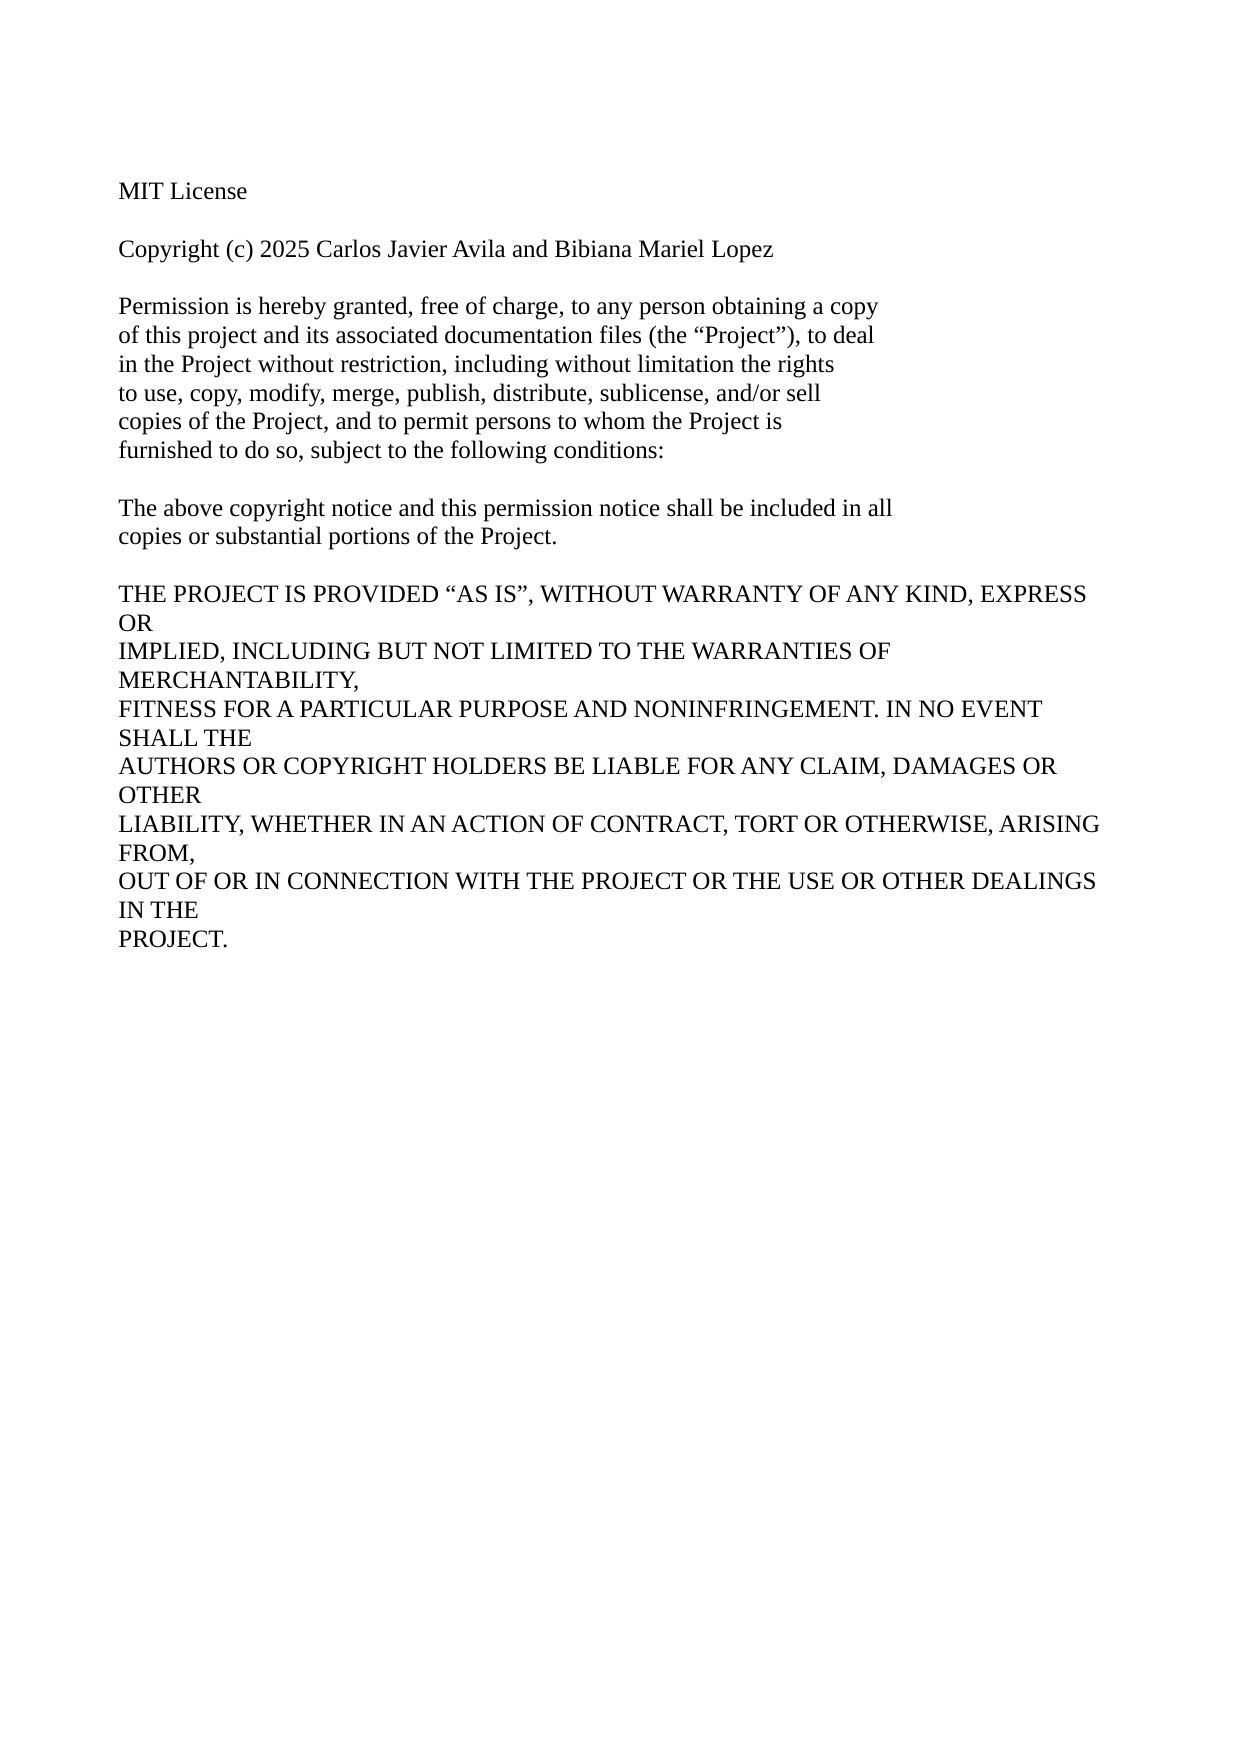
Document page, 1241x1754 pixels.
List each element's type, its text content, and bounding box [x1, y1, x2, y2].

text copies of the Project, and to permit persons to whom the Project is [118, 406, 1122, 435]
text to use, copy, modify, merge, publish, distribute, sublicense, and/or sell [118, 378, 1122, 406]
text AUTHORS OR COPYRIGHT HOLDERS BE LIABLE FOR ANY CLAIM, DAMAGES OR OTHER [118, 751, 1122, 809]
text THE PROJECT IS PROVIDED “AS IS”, WITHOUT WARRANTY OF ANY KIND, EXPRESS OR [118, 579, 1122, 636]
text in the Project without restriction, including without limitation the rights [118, 349, 1122, 378]
text of this project and its associated documentation files (the “Project”), to deal [118, 320, 1122, 349]
text LIABILITY, WHETHER IN AN ACTION OF CONTRACT, TORT OR OTHERWISE, ARISING FROM, [118, 809, 1122, 866]
text OUT OF OR IN CONNECTION WITH THE PROJECT OR THE USE OR OTHER DEALINGS IN THE [118, 866, 1122, 924]
text PROJECT. [118, 924, 1122, 953]
text FITNESS FOR A PARTICULAR PURPOSE AND NONINFRINGEMENT. IN NO EVENT SHALL THE [118, 694, 1122, 751]
text IMPLIED, INCLUDING BUT NOT LIMITED TO THE WARRANTIES OF MERCHANTABILITY, [118, 636, 1122, 694]
text Copyright (c) 2025 Carlos Javier Avila and Bibiana Mariel Lopez [118, 234, 1122, 263]
text MIT License [118, 176, 1122, 205]
text furnished to do so, subject to the following conditions: [118, 435, 1122, 464]
text Permission is hereby granted, free of charge, to any person obtaining a copy [118, 291, 1122, 320]
text The above copyright notice and this permission notice shall be included in all [118, 493, 1122, 521]
text copies or substantial portions of the Project. [118, 521, 1122, 550]
